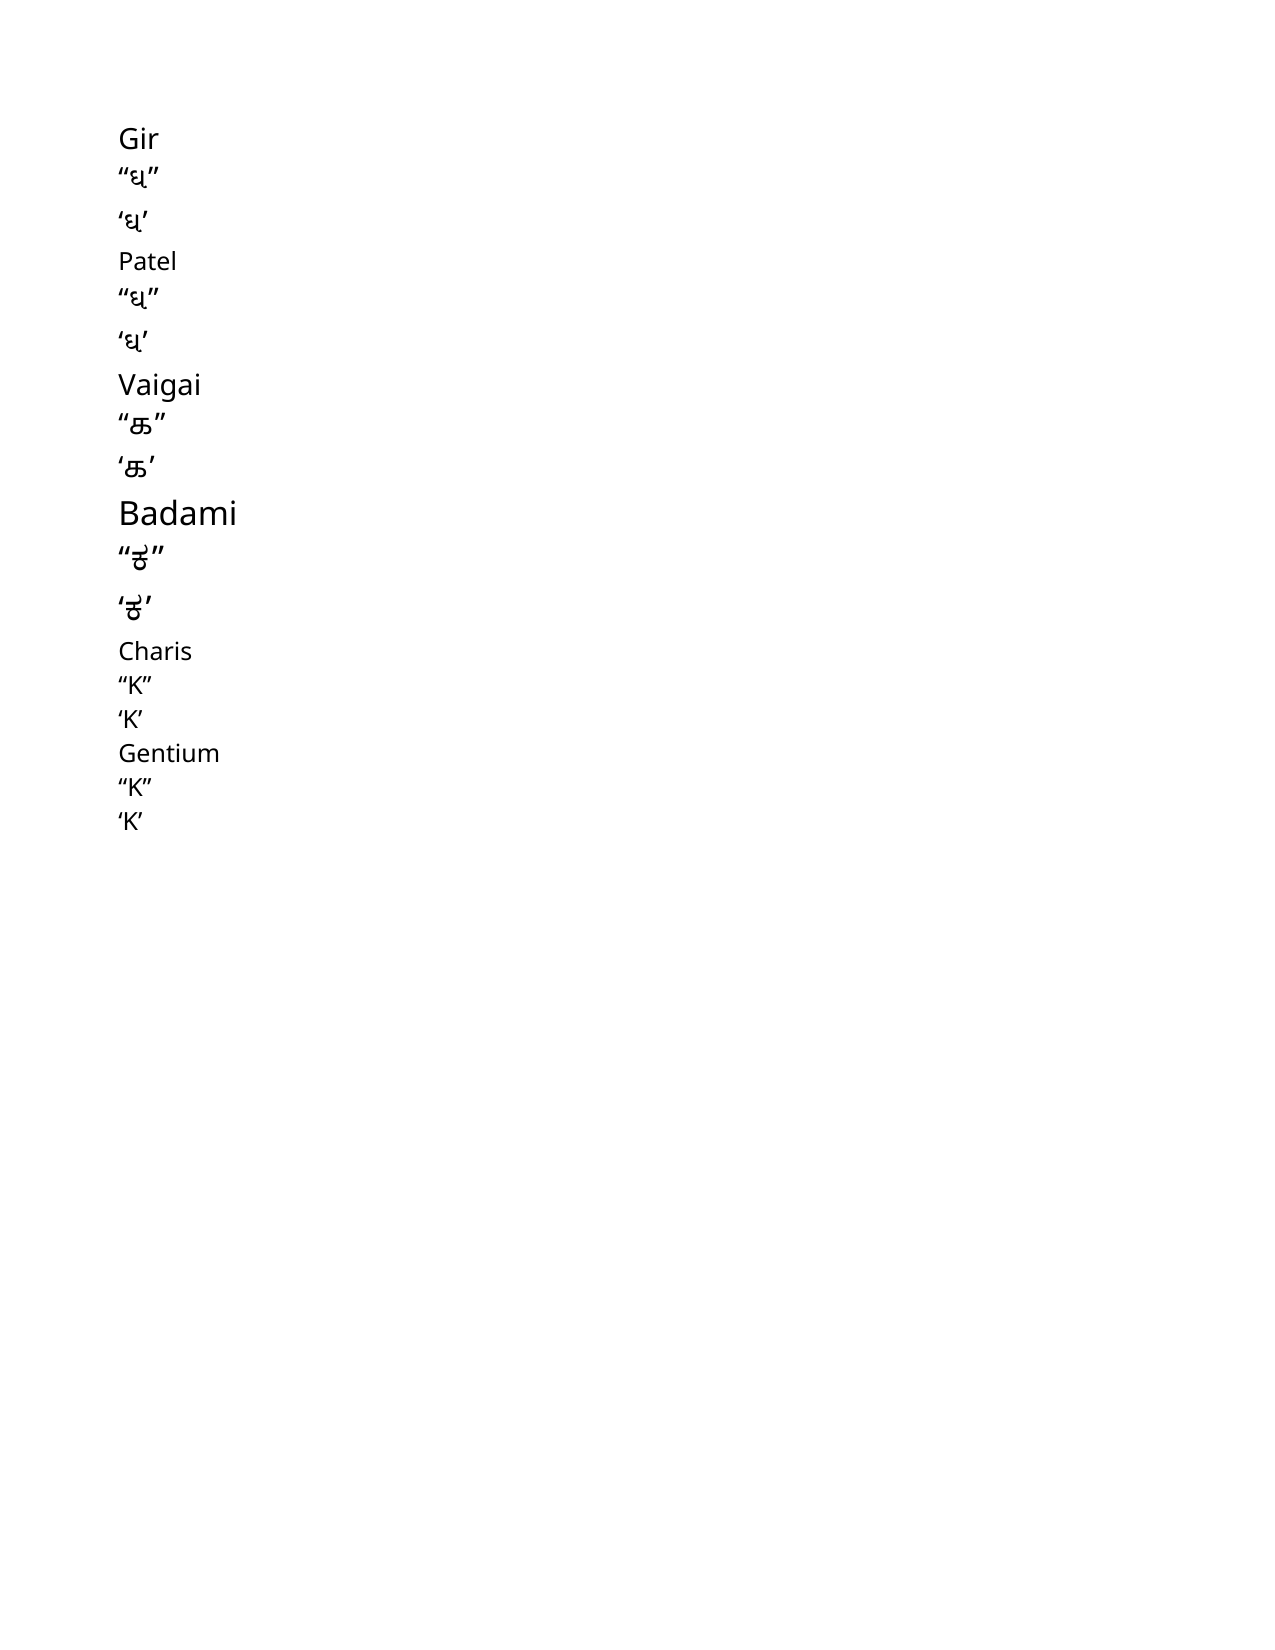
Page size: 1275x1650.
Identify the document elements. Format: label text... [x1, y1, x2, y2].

text Gentium [118, 736, 1157, 770]
text “க” [118, 404, 1157, 447]
text “K” [118, 770, 1157, 804]
text Badami [118, 490, 1157, 535]
text ‘ઘ’ [118, 321, 1157, 364]
text ‘க’ [118, 447, 1157, 490]
text Patel [118, 244, 1157, 278]
text Vaigai [118, 364, 1157, 404]
text “K” [118, 667, 1157, 702]
text “ઘ” [118, 158, 1157, 201]
text ‘K’ [118, 804, 1157, 838]
text Gir [118, 118, 1157, 158]
text ‘K’ [118, 702, 1157, 736]
text Charis [118, 633, 1157, 667]
text “ઘ” [118, 278, 1157, 321]
text “ಕ” [118, 535, 1157, 584]
text ‘ઘ’ [118, 201, 1157, 244]
text ‘ಕ’ [118, 584, 1157, 633]
